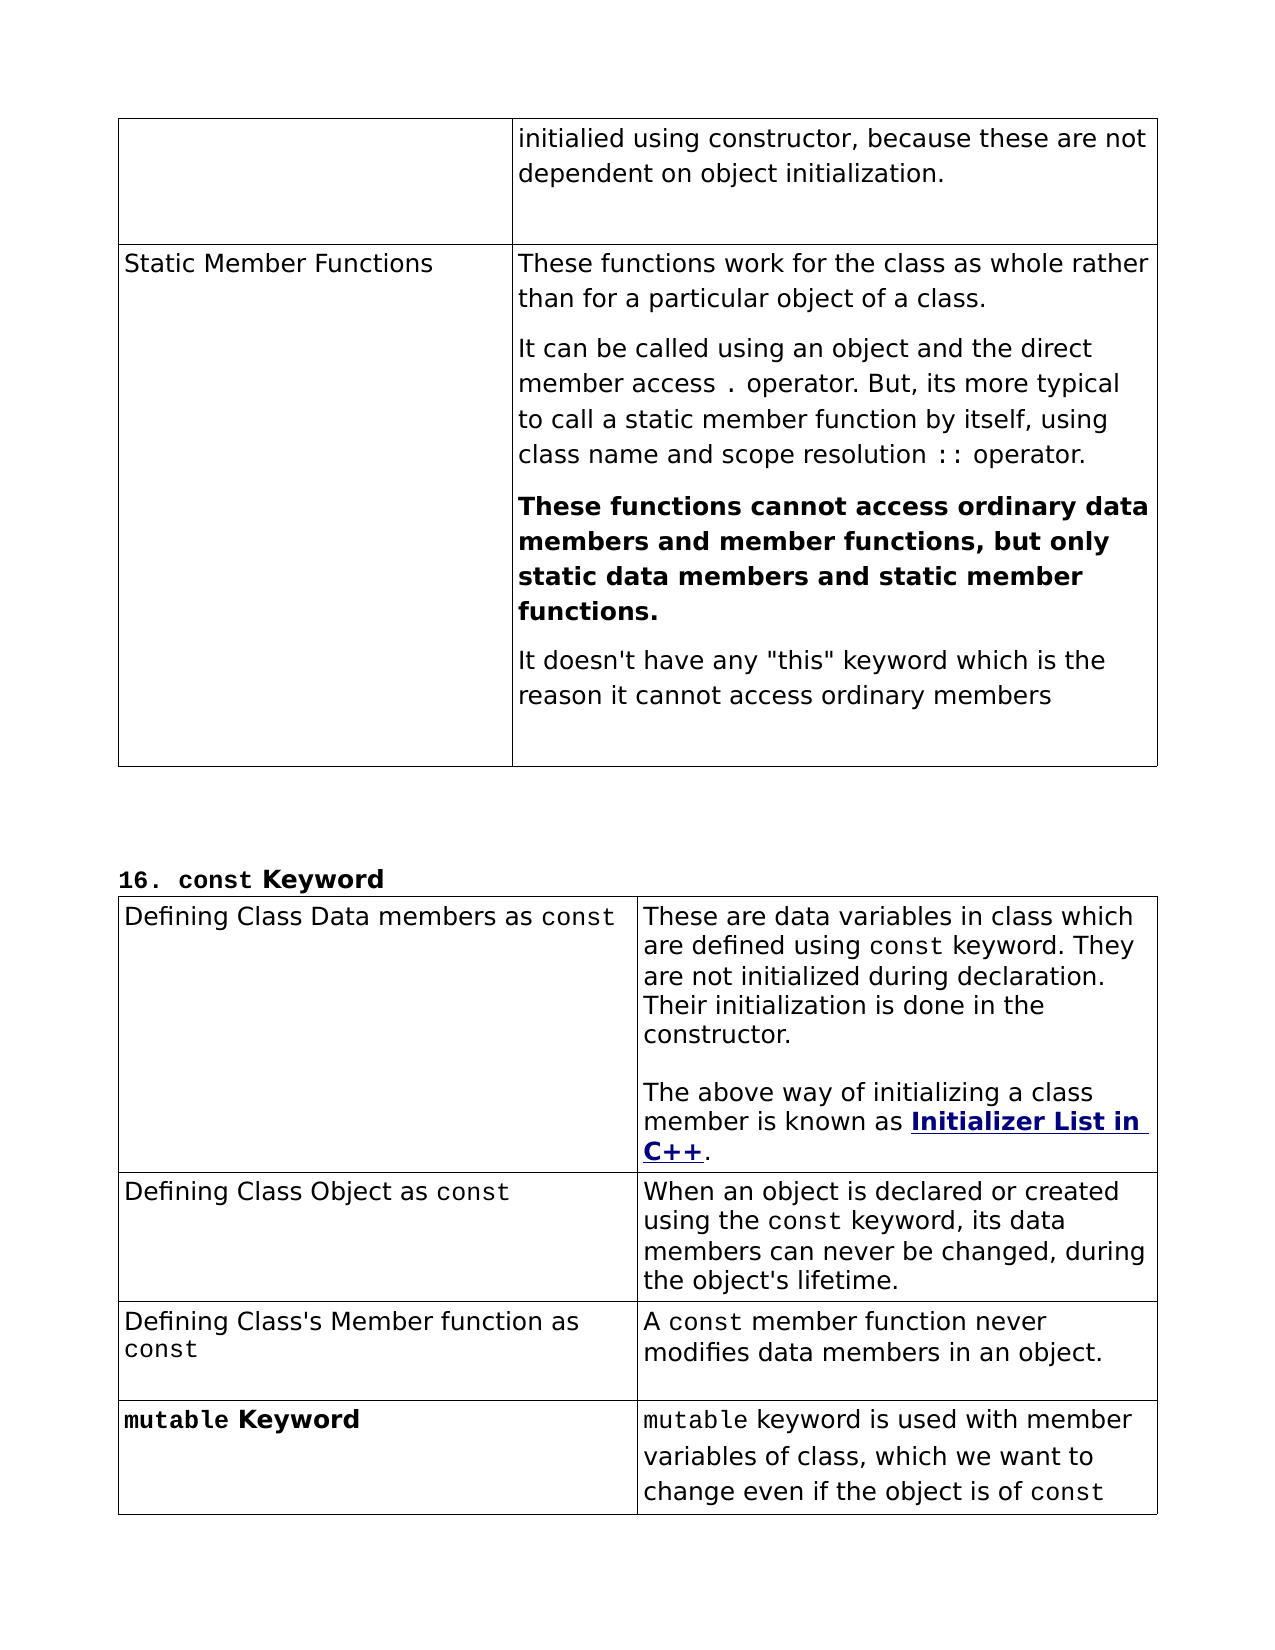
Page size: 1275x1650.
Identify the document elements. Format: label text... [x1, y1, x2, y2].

table_cell mutable Keyword [119, 1401, 637, 1513]
table_cell These functions work for the class as whole rather than for a particular object of a class. It can be called using an object and the direct member access . operator. But, its more typical to call a static member function by itself, using class name and scope resolution :: operator. These functions cannot access ordinary data members and member functions, but only static data members and static member functions. It doesn't have any "this" keyword which is the reason it cannot access ordinary members [513, 245, 1157, 766]
table_cell When an object is declared or created using the const keyword, its data members can never be changed, during the object's lifetime. [638, 1173, 1157, 1301]
table_cell Static Member Functions [119, 245, 512, 766]
table_cell Defining Class Object as const [119, 1173, 637, 1301]
table_cell A const member function never modifies data members in an object. [638, 1302, 1157, 1399]
table_cell mutable keyword is used with member variables of class, which we want to change even if the object is of const [638, 1401, 1157, 1513]
text 16. const Keyword [118, 865, 1157, 896]
table_cell Defining Class's Member function as const [119, 1302, 637, 1399]
table_cell [119, 119, 512, 243]
table_cell initialied using constructor, because these are not dependent on object initialization. [513, 119, 1157, 243]
table_header These are data variables in class which are defined using const keyword. They are not initialized during declaration. Their initialization is done in the constructor. The above way of initializing a class member is known as Initializer List in C++. [638, 897, 1157, 1172]
table_header Defining Class Data members as const [119, 897, 637, 1172]
